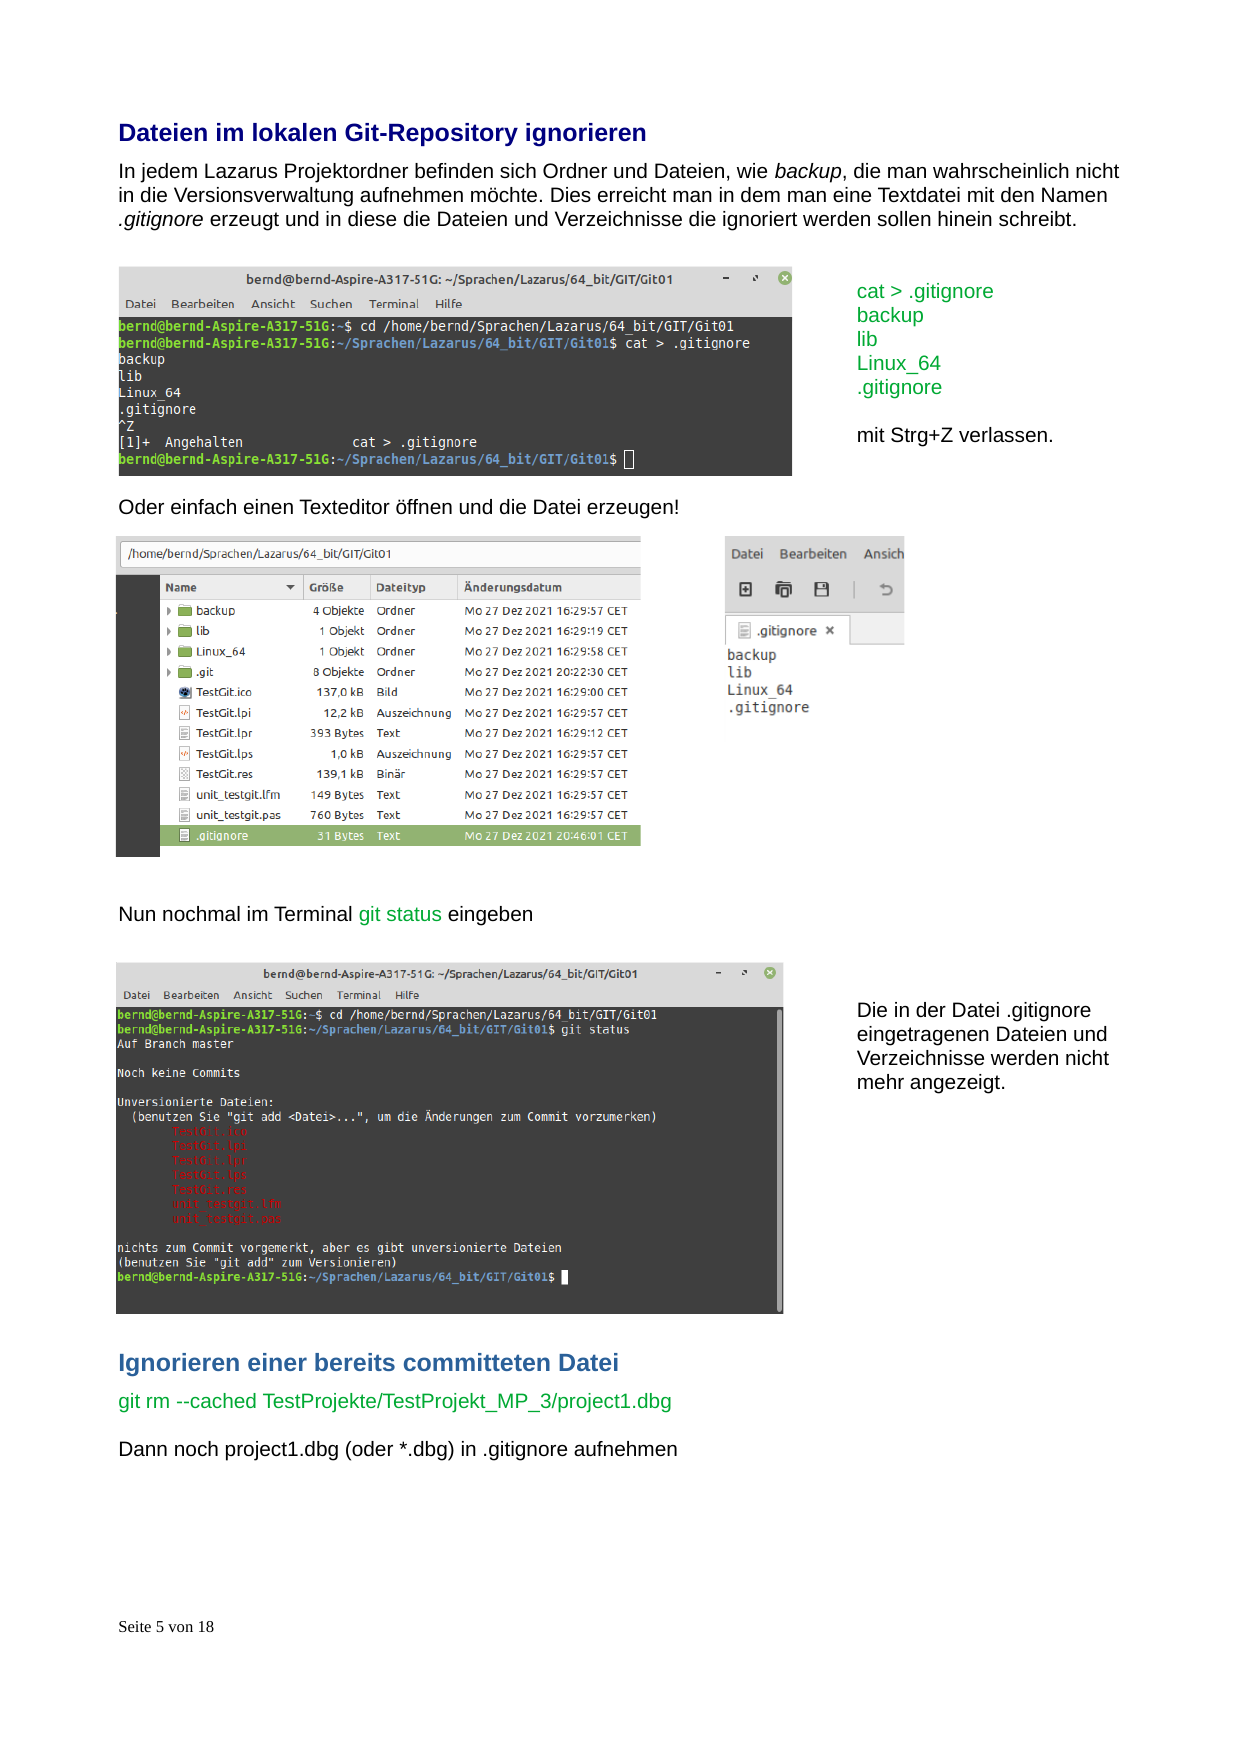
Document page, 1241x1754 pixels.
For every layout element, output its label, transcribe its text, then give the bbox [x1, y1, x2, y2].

subtitle Ignorieren einer bereits committeten Datei [118, 1348, 1122, 1377]
subtitle Dateien im lokalen Git-Repository ignorieren [118, 118, 1122, 147]
text .gitignore [793, 375, 1122, 399]
text Dann noch project1.dbg (oder *.dbg) in .gitignore aufnehmen [118, 1437, 1122, 1461]
picture [115, 536, 641, 857]
text Oder einfach einen Texteditor öffnen und die Datei erzeugen! [118, 495, 1122, 519]
text backup [793, 303, 1122, 327]
text Die in der Datei .gitignore eingetragenen Dateien und Verzeichnisse werden nicht mehr angezeigt. [784, 998, 1122, 1094]
picture [724, 536, 905, 742]
text mit Strg+Z verlassen. [793, 423, 1122, 447]
text lib [793, 327, 1122, 351]
text cat > .gitignore [793, 279, 1122, 303]
text Nun nochmal im Terminal git status eingeben [118, 902, 1122, 926]
picture [116, 962, 784, 1314]
text git rm --cached TestProjekte/TestProjekt_MP_3/project1.dbg [118, 1389, 1122, 1413]
picture [118, 266, 793, 476]
text In jedem Lazarus Projektordner befinden sich Ordner und Dateien, wie backup, die man wahrscheinlich nicht in die Versionsverwaltung aufnehmen möchte. Dies erreicht man in dem man eine Textdatei mit den Namen .gitignore erzeugt und in diese die Dateien und Verzeichnisse die ignoriert werden sollen hinein schreibt. [118, 159, 1122, 231]
text Linux_64 [793, 351, 1122, 375]
